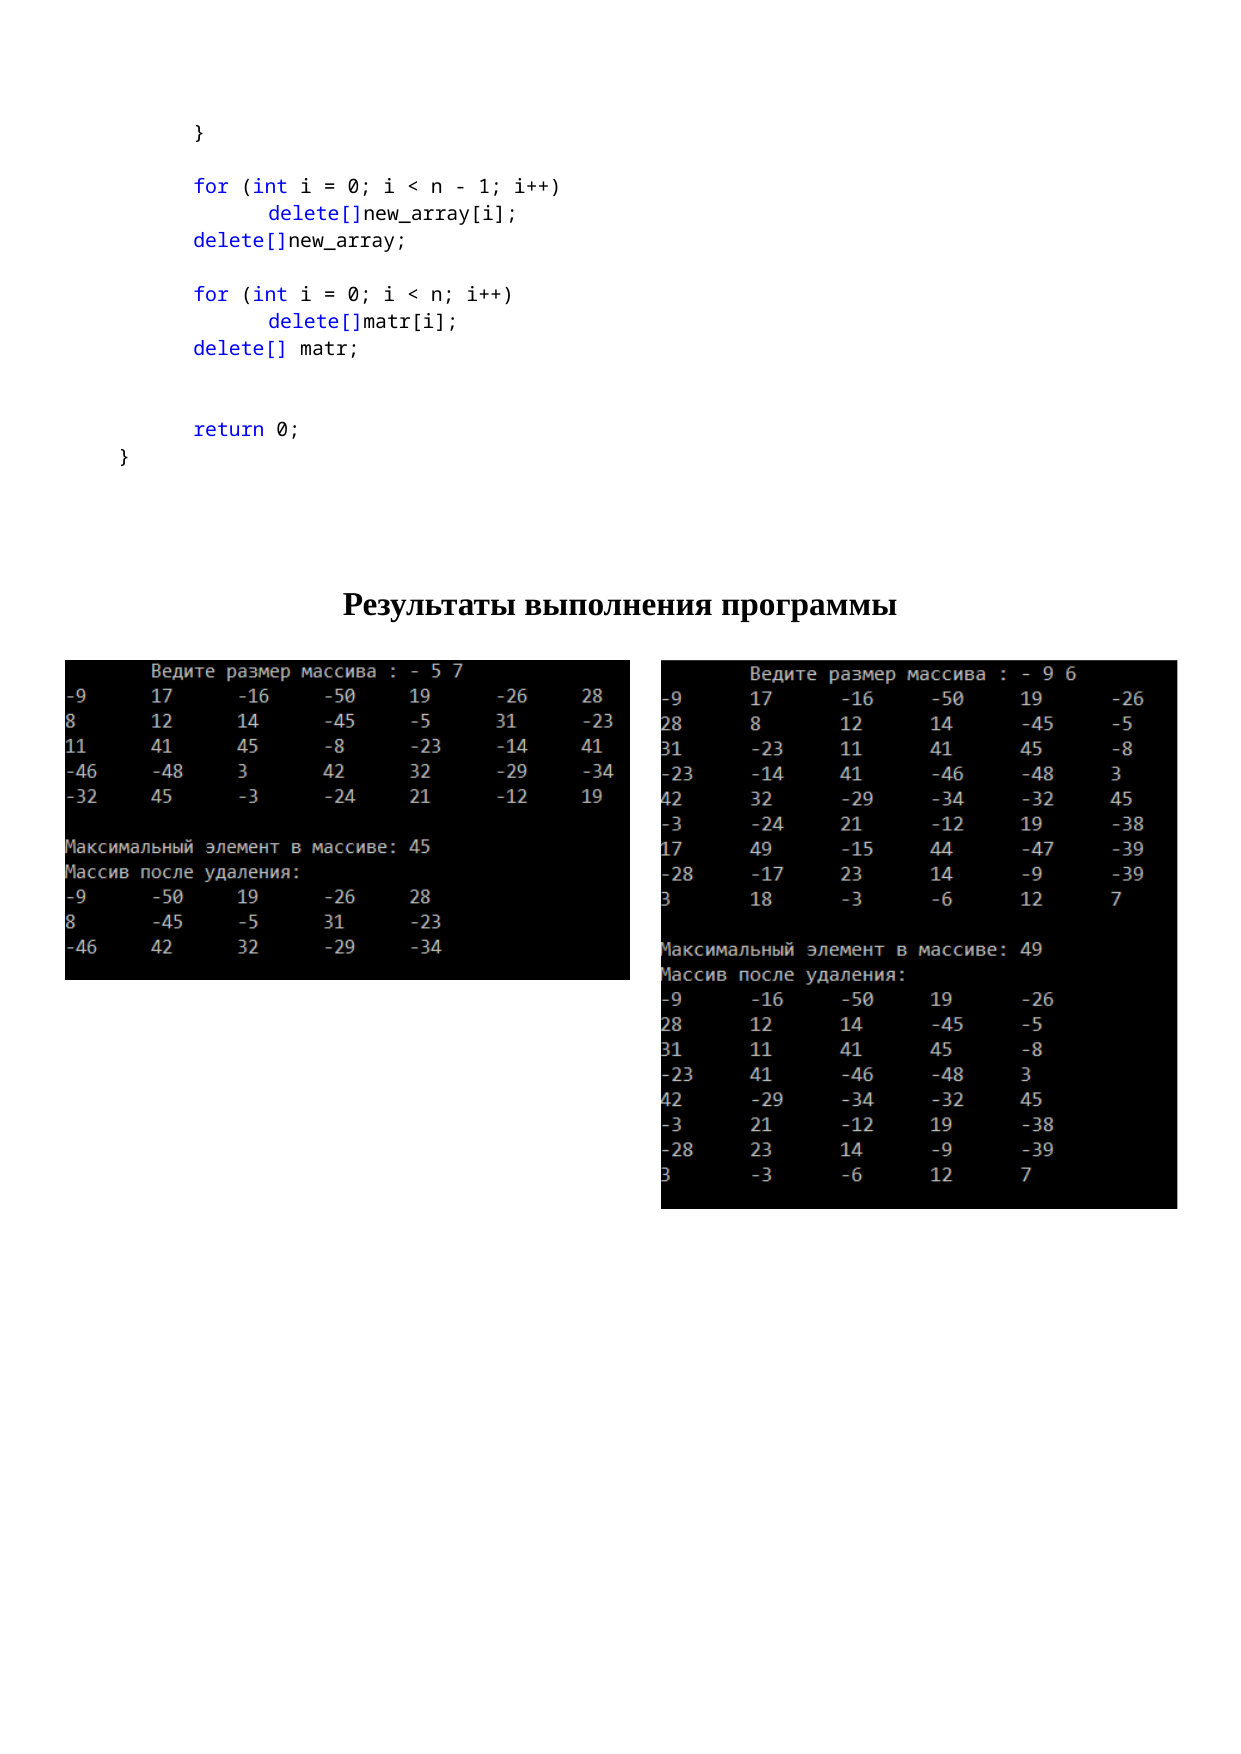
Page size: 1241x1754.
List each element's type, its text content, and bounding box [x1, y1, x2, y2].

text delete[]matr[i]; [118, 307, 1122, 334]
text for (int i = 0; i < n; i++) [118, 280, 1122, 307]
text Результаты выполнения программы [118, 584, 1122, 622]
text delete[]new_array; [118, 226, 1122, 253]
text } [118, 118, 1122, 145]
text delete[]new_array[i]; [118, 199, 1122, 226]
text for (int i = 0; i < n - 1; i++) [118, 172, 1122, 199]
text } [118, 442, 1122, 469]
text delete[] matr; [118, 334, 1122, 361]
text return 0; [118, 415, 1122, 442]
